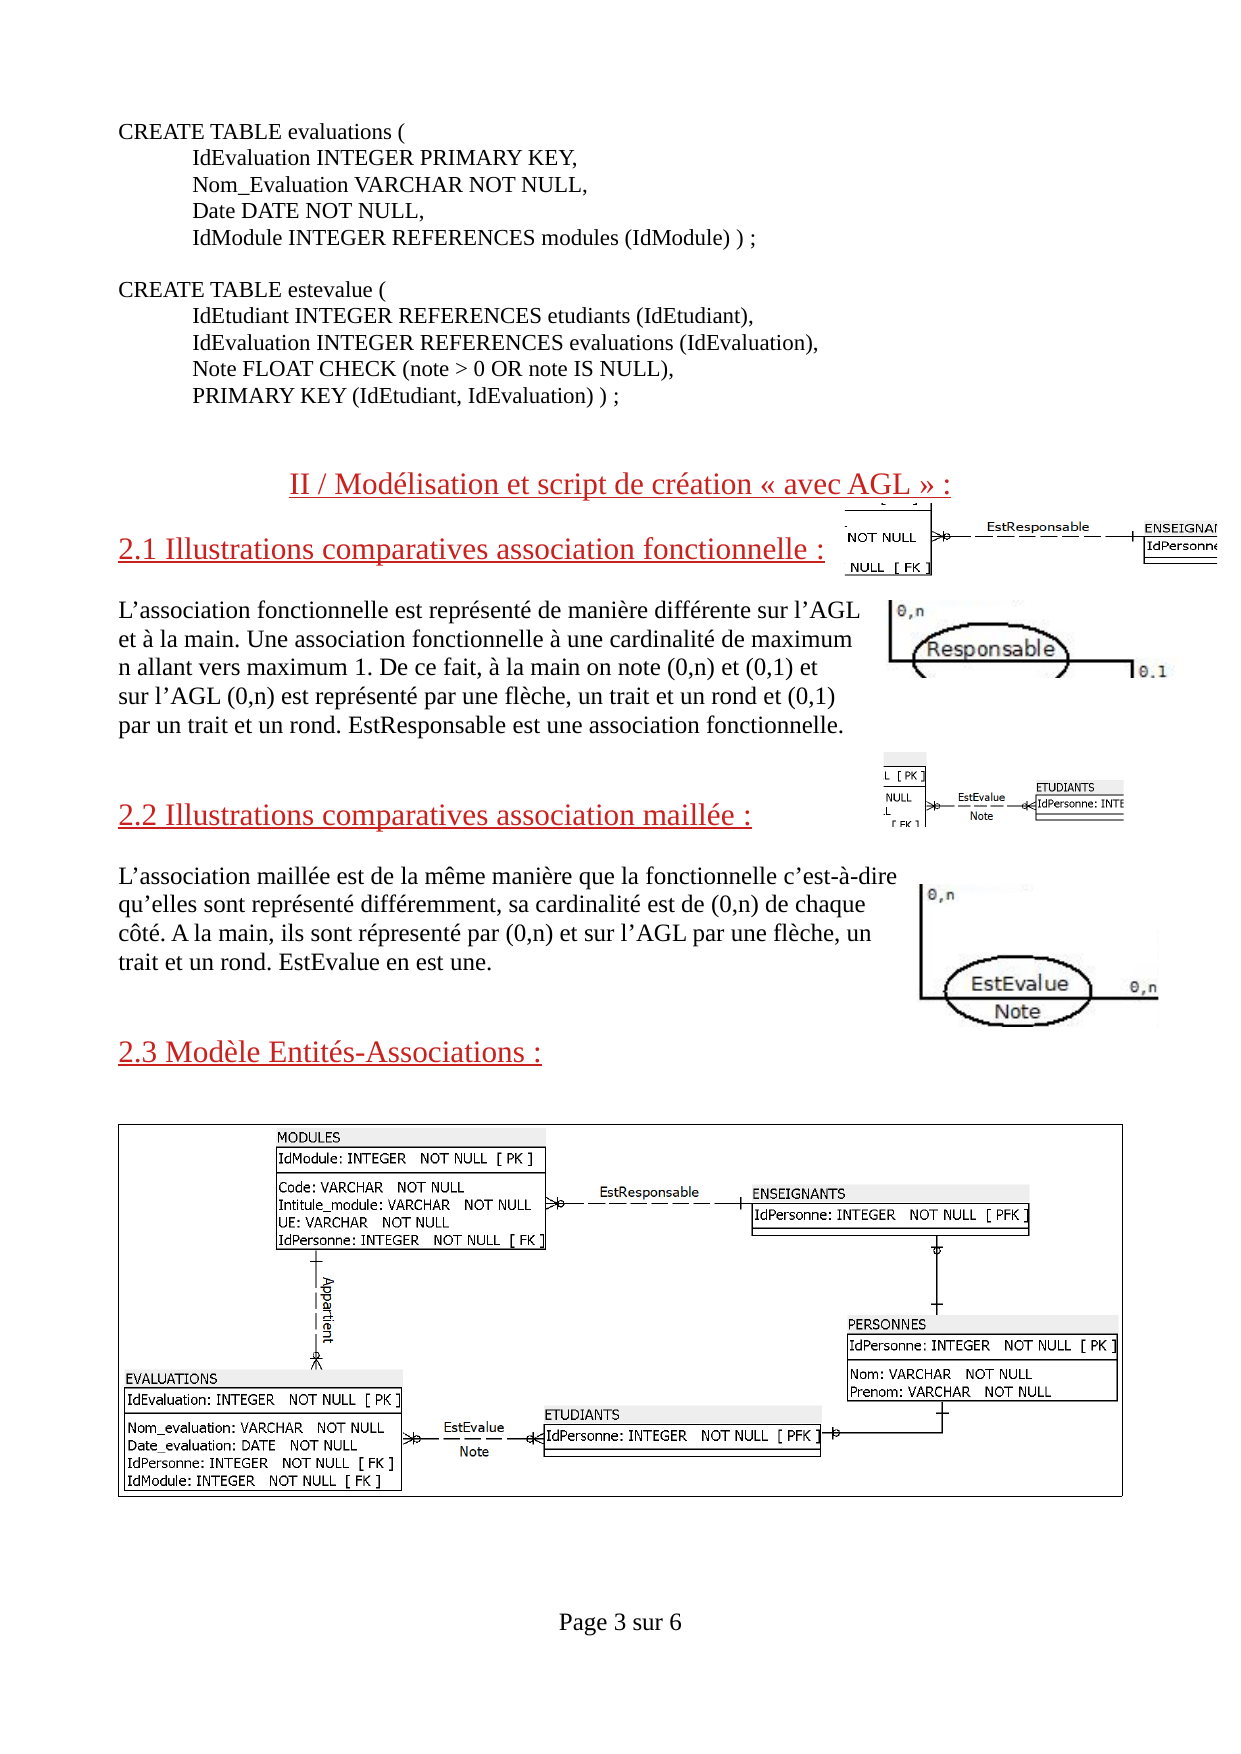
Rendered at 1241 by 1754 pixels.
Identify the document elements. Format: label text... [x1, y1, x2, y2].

text Date DATE NOT NULL, [118, 197, 1122, 223]
text Nom_Evaluation VARCHAR NOT NULL, [118, 171, 1122, 197]
text IdModule INTEGER REFERENCES modules (IdModule) ) ; [118, 223, 1122, 250]
picture [881, 600, 1186, 678]
text 2.1 Illustrations comparatives association fonctionnelle : [118, 530, 849, 566]
text PRIMARY KEY (IdEtudiant, IdEvaluation) ) ; [118, 382, 1122, 408]
picture [849, 503, 1218, 601]
text côté. A la main, ils sont répresenté par (0,n) et sur l’AGL par une flèche, un [118, 918, 913, 947]
text 2.2 Illustrations comparatives association maillée : [118, 796, 1122, 832]
text et à la main. Une association fonctionnelle à une cardinalité de maximum [118, 624, 878, 652]
text Note FLOAT CHECK (note > 0 OR note IS NULL), [118, 355, 1122, 382]
text II / Modélisation et script de création « avec AGL » : [118, 466, 1122, 501]
text IdEvaluation INTEGER PRIMARY KEY, [118, 144, 1122, 171]
text 2.3 Modèle Entités-Associations : [118, 1033, 1122, 1069]
text L’association fonctionnelle est représenté de manière différente sur l’AGL [118, 595, 1188, 681]
picture [883, 737, 1038, 827]
picture [121, 1127, 1119, 1493]
picture [916, 884, 1159, 1027]
text trait et un rond. EstEvalue en est une. [118, 947, 913, 976]
text IdEtudiant INTEGER REFERENCES etudiants (IdEtudiant), [118, 303, 1122, 329]
text CREATE TABLE estevalue ( [118, 276, 1122, 303]
text CREATE TABLE evaluations ( [118, 118, 1122, 144]
text sur l’AGL (0,n) est représenté par une flèche, un trait et un rond et (0,1) [118, 681, 1122, 710]
text L’association maillée est de la même manière que la fonctionnelle c’est-à-dire [118, 861, 1161, 1029]
text qu’elles sont représenté différemment, sa cardinalité est de (0,n) de chaque [118, 889, 913, 918]
text n allant vers maximum 1. De ce fait, à la main on note (0,n) et (0,1) et [118, 652, 878, 681]
text IdEvaluation INTEGER REFERENCES evaluations (IdEvaluation), [118, 329, 1122, 355]
text par un trait et un rond. EstResponsable est une association fonctionnelle. [118, 710, 1122, 739]
